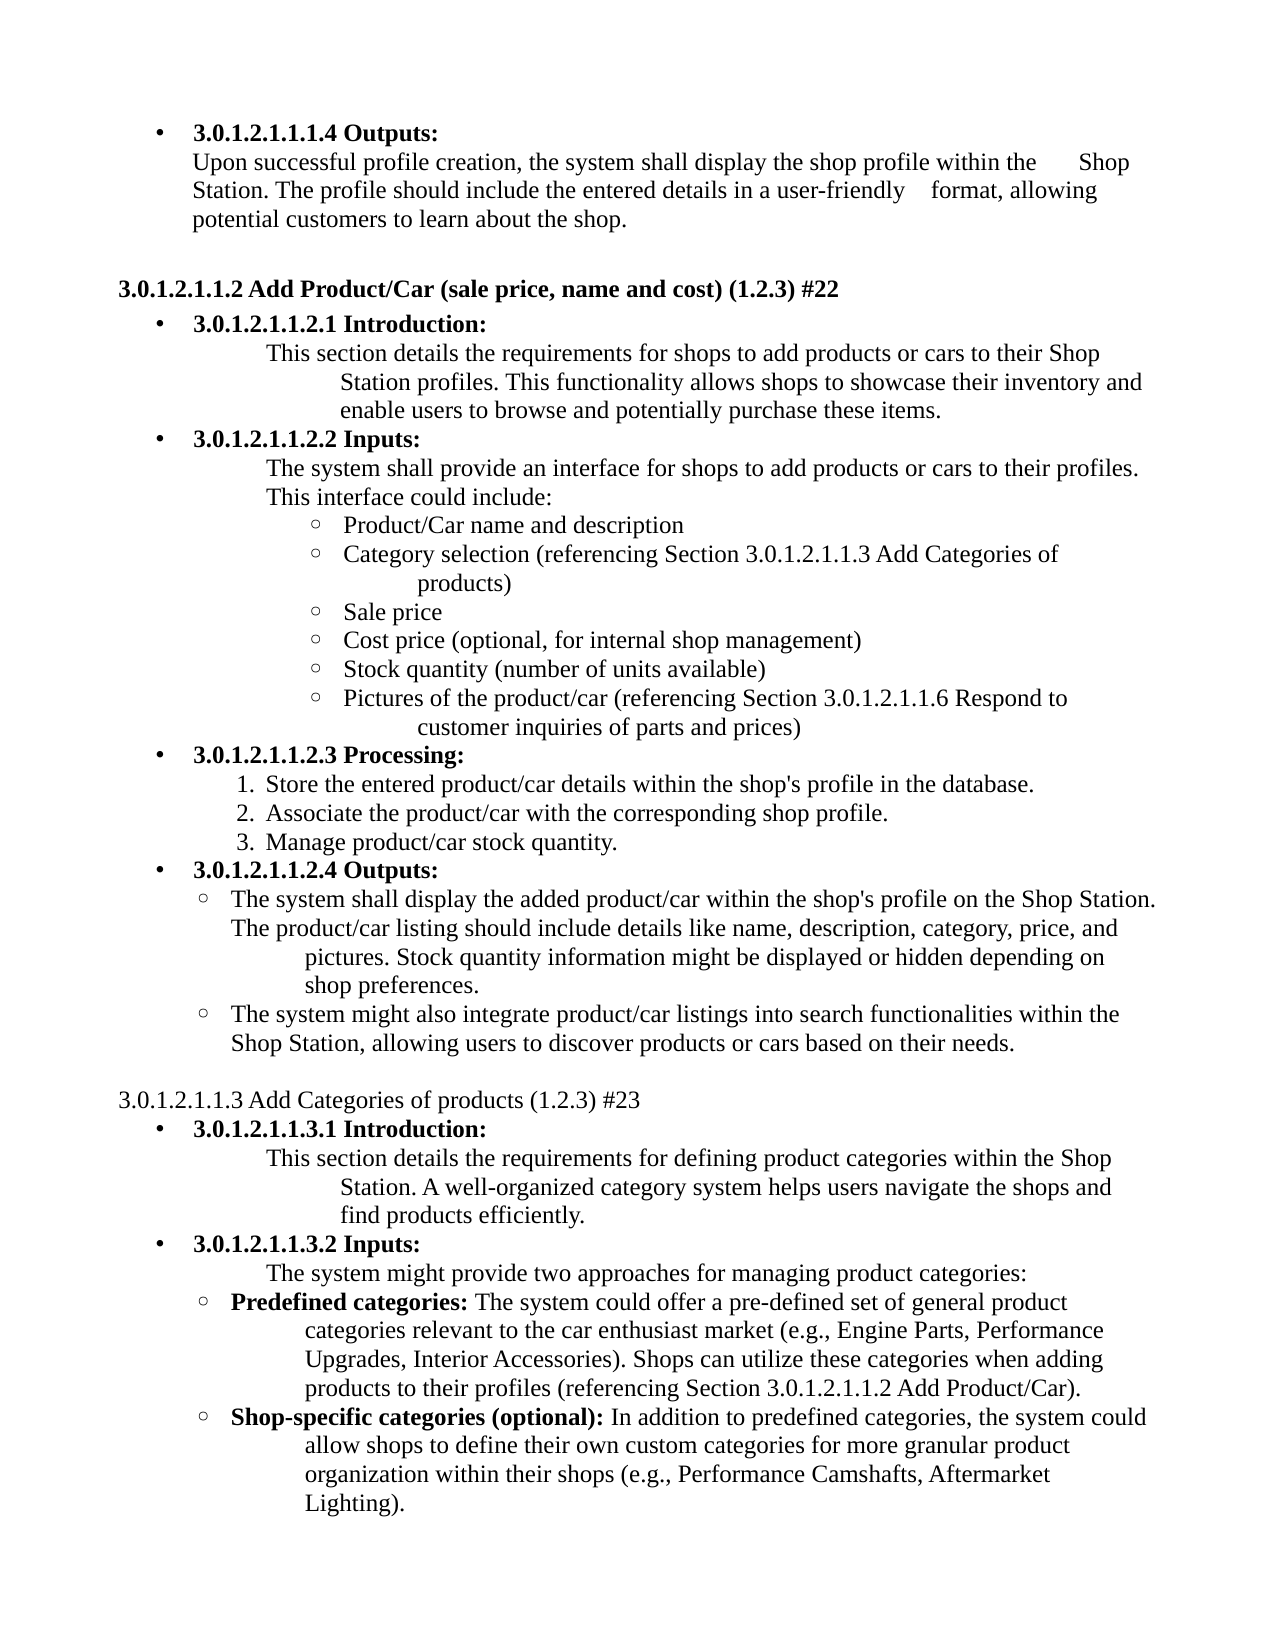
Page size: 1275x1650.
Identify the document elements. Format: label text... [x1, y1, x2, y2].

list The system might also integrate product/car listings into search functionalities within the Shop Station, allowing users to discover products or cars based on their needs. [193, 999, 1157, 1057]
text 3.0.1.2.1.1.3 Add Categories of products (1.2.3) #23 [118, 1086, 1157, 1114]
text The system might provide two approaches for managing product categories: [266, 1258, 1157, 1287]
list 3.0.1.2.1.1.2.2 Inputs: [156, 424, 1157, 453]
list Cost price (optional, for internal shop management) [306, 626, 1157, 654]
list Pictures of the product/car (referencing Section 3.0.1.2.1.1.6 Respond to customer inquiries of parts and prices) [306, 683, 1157, 741]
list 3.0.1.2.1.1.3.1 Introduction: [156, 1114, 1157, 1143]
list Store the entered product/car details within the shop's profile in the database. [236, 769, 1157, 798]
list Shop-specific categories (optional): In addition to predefined categories, the system could allow shops to define their own custom categories for more granular product organization within their shops (e.g., Performance Camshafts, Aftermarket Lighting). [193, 1402, 1157, 1517]
list 3.0.1.2.1.1.1.4 Outputs: [156, 118, 1157, 147]
text The system shall provide an interface for shops to add products or cars to their profiles. This interface could include: [192, 453, 1157, 511]
list 3.0.1.2.1.1.2.1 Introduction: [156, 309, 1157, 338]
list 3.0.1.2.1.1.2.4 Outputs: [156, 856, 1157, 884]
list Predefined categories: The system could offer a pre-defined set of general product categories relevant to the car enthusiast market (e.g., Engine Parts, Performance Upgrades, Interior Accessories). Shops can utilize these categories when adding products to their profiles (referencing Section 3.0.1.2.1.1.2 Add Product/Car). [193, 1287, 1157, 1402]
list Stock quantity (number of units available) [306, 654, 1157, 683]
text This section details the requirements for shops to add products or cars to their Shop Station profiles. This functionality allows shops to showcase their inventory and enable users to browse and potentially purchase these items. [266, 338, 1157, 424]
list Associate the product/car with the corresponding shop profile. [236, 798, 1157, 827]
list 3.0.1.2.1.1.3.2 Inputs: [156, 1229, 1157, 1258]
text This section details the requirements for defining product categories within the Shop Station. A well-organized category system helps users navigate the shops and find products efficiently. [266, 1143, 1157, 1229]
list The system shall display the added product/car within the shop's profile on the Shop Station. The product/car listing should include details like name, description, category, price, and pictures. Stock quantity information might be displayed or hidden depending on shop preferences. [193, 884, 1157, 999]
list Product/Car name and description [306, 511, 1157, 539]
list Manage product/car stock quantity. [236, 827, 1157, 856]
list Sale price [306, 597, 1157, 626]
list Category selection (referencing Section 3.0.1.2.1.1.3 Add Categories of products) [306, 539, 1157, 597]
list 3.0.1.2.1.1.2.3 Processing: [156, 741, 1157, 769]
text Upon successful profile creation, the system shall display the shop profile within the Shop Station. The profile should include the entered details in a user-friendly format, allowing potential customers to learn about the shop. [192, 147, 1157, 233]
subtitle 3.0.1.2.1.1.2 Add Product/Car (sale price, name and cost) (1.2.3) #22 [118, 274, 1157, 303]
